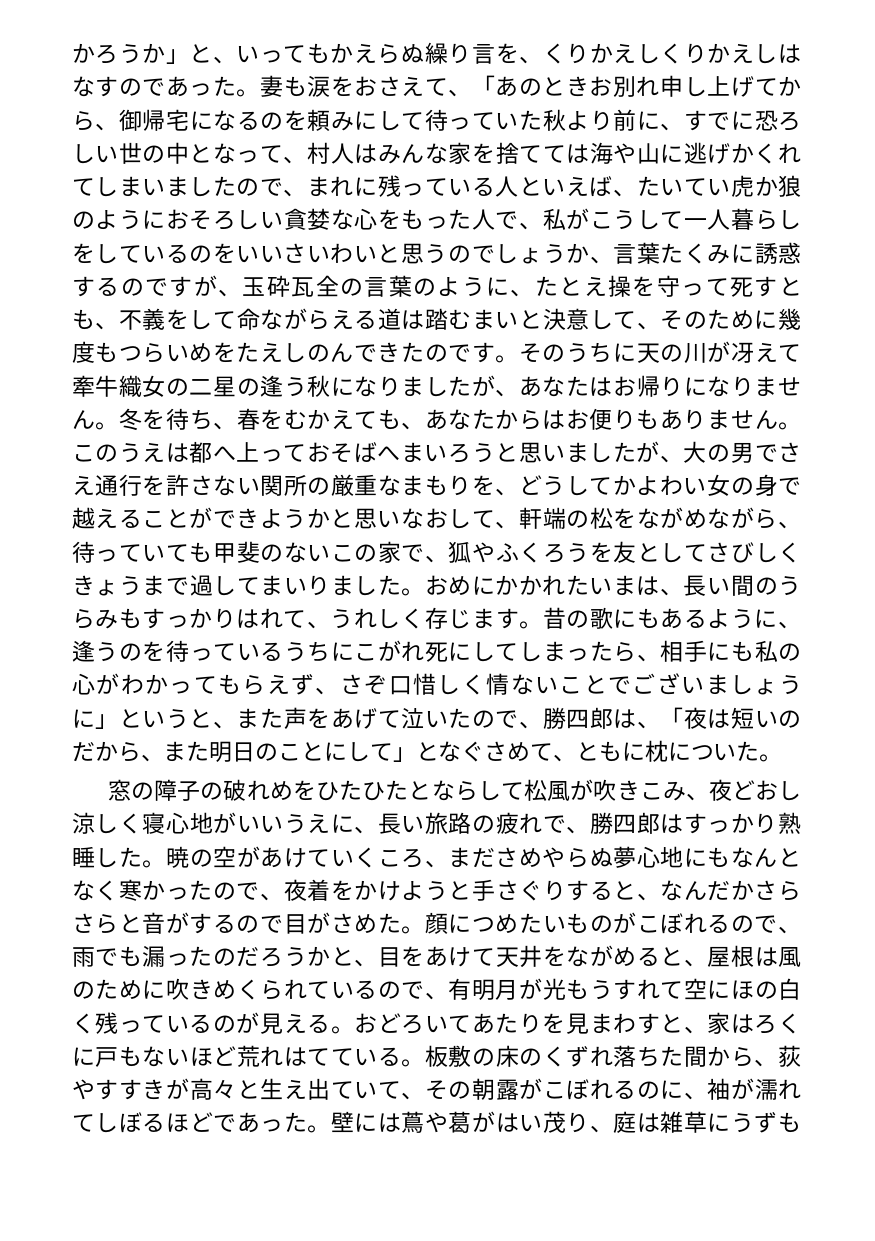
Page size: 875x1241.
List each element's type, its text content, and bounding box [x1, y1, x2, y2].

text 窓の障子の破れめをひたひたとならして松風が吹きこみ、夜どおし涼しく寝心地がいいうえに、長い旅路の疲れで、勝四郎はすっかり熟睡した。暁の空があけていくころ、まださめやらぬ夢心地にもなんとなく寒かったので、夜着をかけようと手さぐりすると、なんだかさらさらと音がするので目がさめた。顔につめたいものがこぼれるので、雨でも漏ったのだろうかと、目をあけて天井をながめると、屋根は風のために吹きめくられているので、有明月が光もうすれて空にほの白く残っているのが見える。おどろいてあたりを見まわすと、家はろくに戸もないほど荒れはてている。板敷の床のくずれ落ちた間から、荻やすすきが高々と生え出ていて、その朝露がこぼれるのに、袖が濡れてしぼるほどであった。壁には蔦や葛がはい茂り、庭は雑草にうずも [72, 773, 802, 1138]
text かろうか」と、いってもかえらぬ繰り言を、くりかえしくりかえしはなすのであった。妻も涙をおさえて、「あのときお別れ申し上げてから、御帰宅になるのを頼みにして待っていた秋より前に、すでに恐ろしい世の中となって、村人はみんな家を捨てては海や山に逃げかくれてしまいましたので、まれに残っている人といえば、たいてい虎か狼のようにおそろしい貪婪な心をもった人で、私がこうして一人暮らしをしているのをいいさいわいと思うのでしょうか、言葉たくみに誘惑するのですが、玉砕瓦全の言葉のように、たとえ操を守って死すとも、不義をして命ながらえる道は踏むまいと決意して、そのために幾度もつらいめをたえしのんできたのです。そのうちに天の川が冴えて牽牛織女の二星の逢う秋になりましたが、あなたはお帰りになりません。冬を待ち、春をむかえても、あなたからはお便りもありません。このうえは都へ上っておそばへまいろうと思いましたが、大の男でさえ通行を許さない関所の厳重なまもりを、どうしてかよわい女の身で越えることができようかと思いなおして、軒端の松をながめながら、待っていても甲斐のないこの家で、狐やふくろうを友としてさびしくきょうまで過してまいりました。おめにかかれたいまは、長い間のうらみもすっかりはれて、うれしく存じます。昔の歌にもあるように、逢うのを待っているうちにこがれ死にしてしまったら、相手にも私の心がわかってもらえず、さぞ口惜しく情ないことでございましょうに」というと、また声をあげて泣いたので、勝四郎は、「夜は短いのだから、また明日のことにして」となぐさめて、ともに枕についた。 [72, 36, 802, 767]
